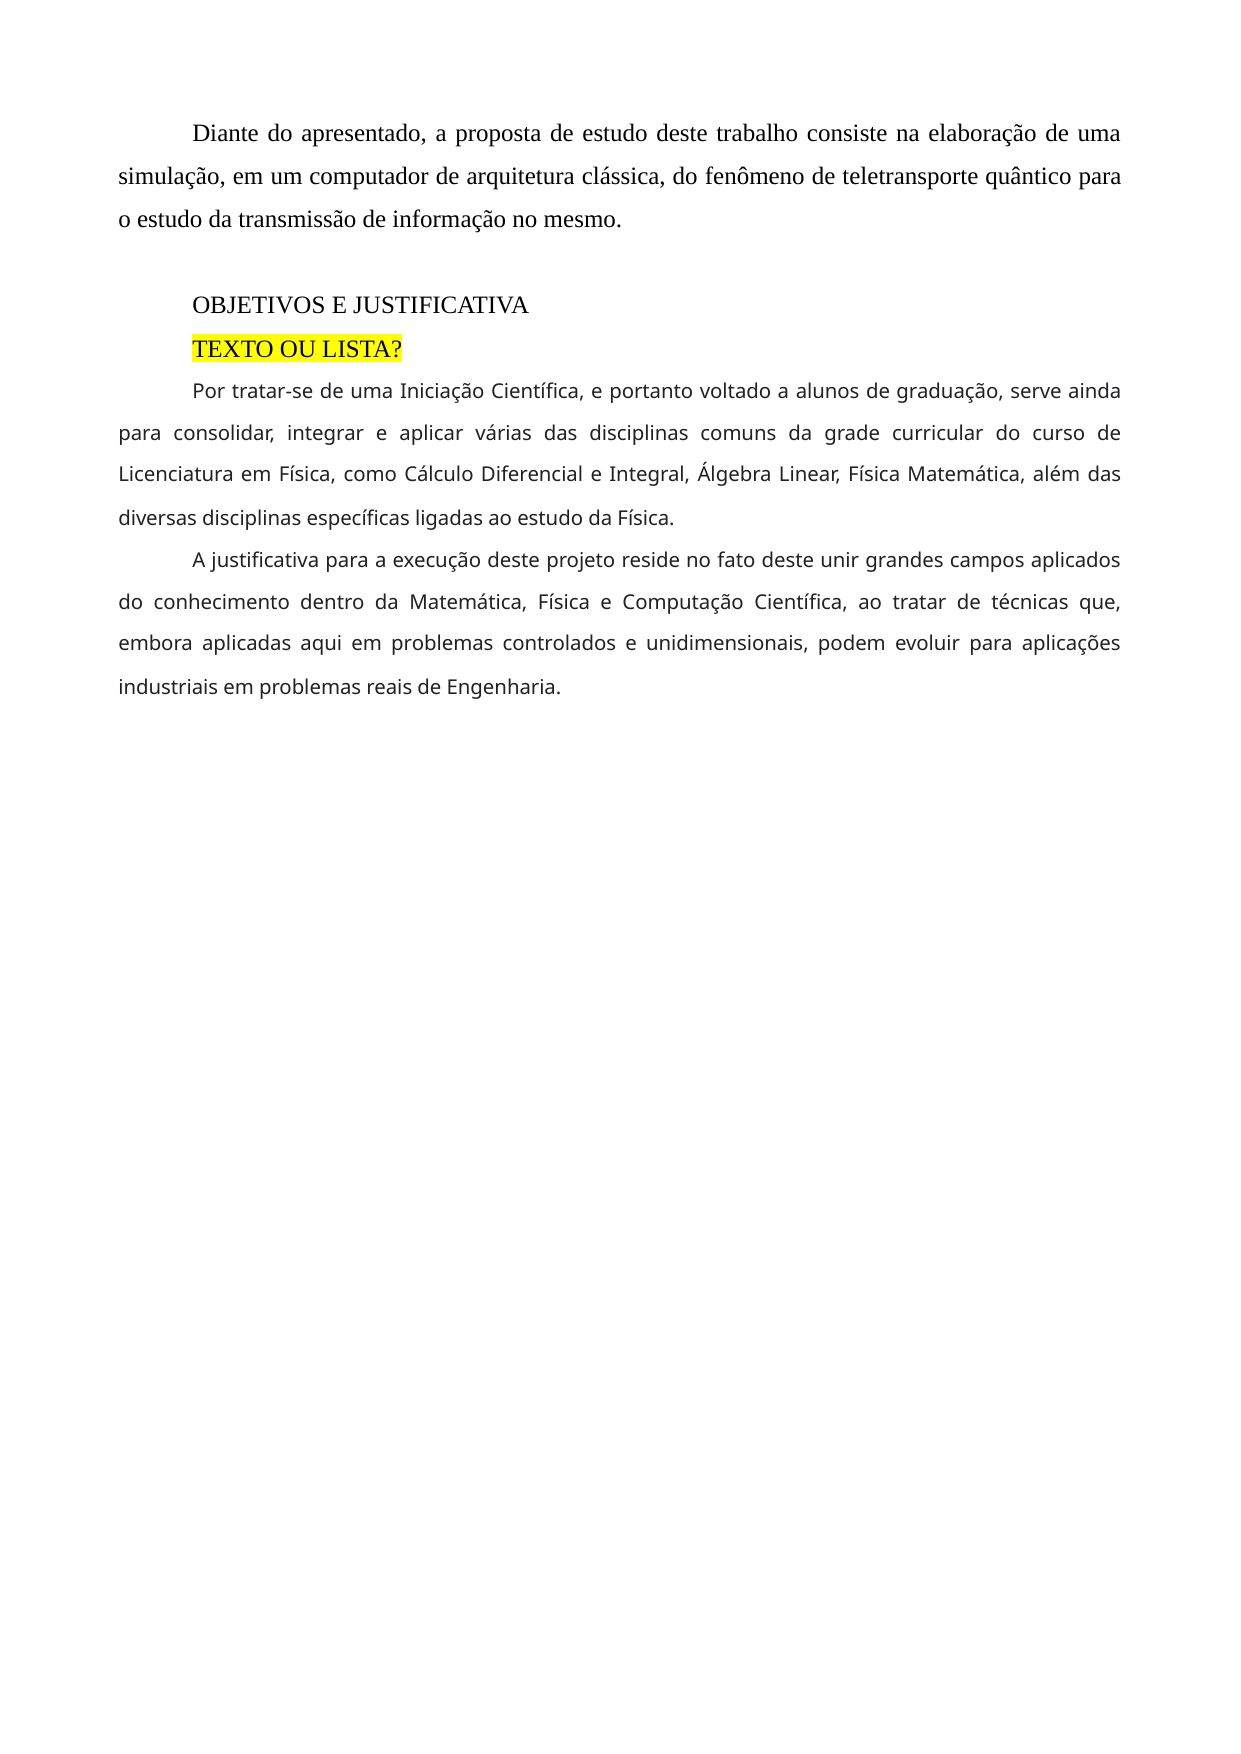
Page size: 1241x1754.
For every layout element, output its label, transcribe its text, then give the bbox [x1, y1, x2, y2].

text OBJETIVOS E JUSTIFICATIVA [118, 291, 1122, 319]
text Diante do apresentado, a proposta de estudo deste trabalho consiste na elaboração de uma simulação, em um computador de arquitetura clássica, do fenômeno de teletransporte quântico para o estudo da transmissão de informação no mesmo. [118, 118, 1122, 233]
text Por tratar-se de uma Iniciação Científica, e portanto voltado a alunos de graduação, serve ainda para consolidar, integrar e aplicar várias das disciplinas comuns da grade curricular do curso de Licenciatura em Física, como Cálculo Diferencial e Integral, Álgebra Linear, Física Matemática, além das diversas disciplinas específicas ligadas ao estudo da Física. [118, 377, 1122, 531]
text A justificativa para a execução deste projeto reside no fato deste unir grandes campos aplicados do conhecimento dentro da Matemática, Física e Computação Científica, ao tratar de técnicas que, embora aplicadas aqui em problemas controlados e unidimensionais, podem evoluir para aplicações industriais em problemas reais de Engenharia. [118, 546, 1122, 700]
text TEXTO OU LISTA? [118, 334, 1122, 362]
